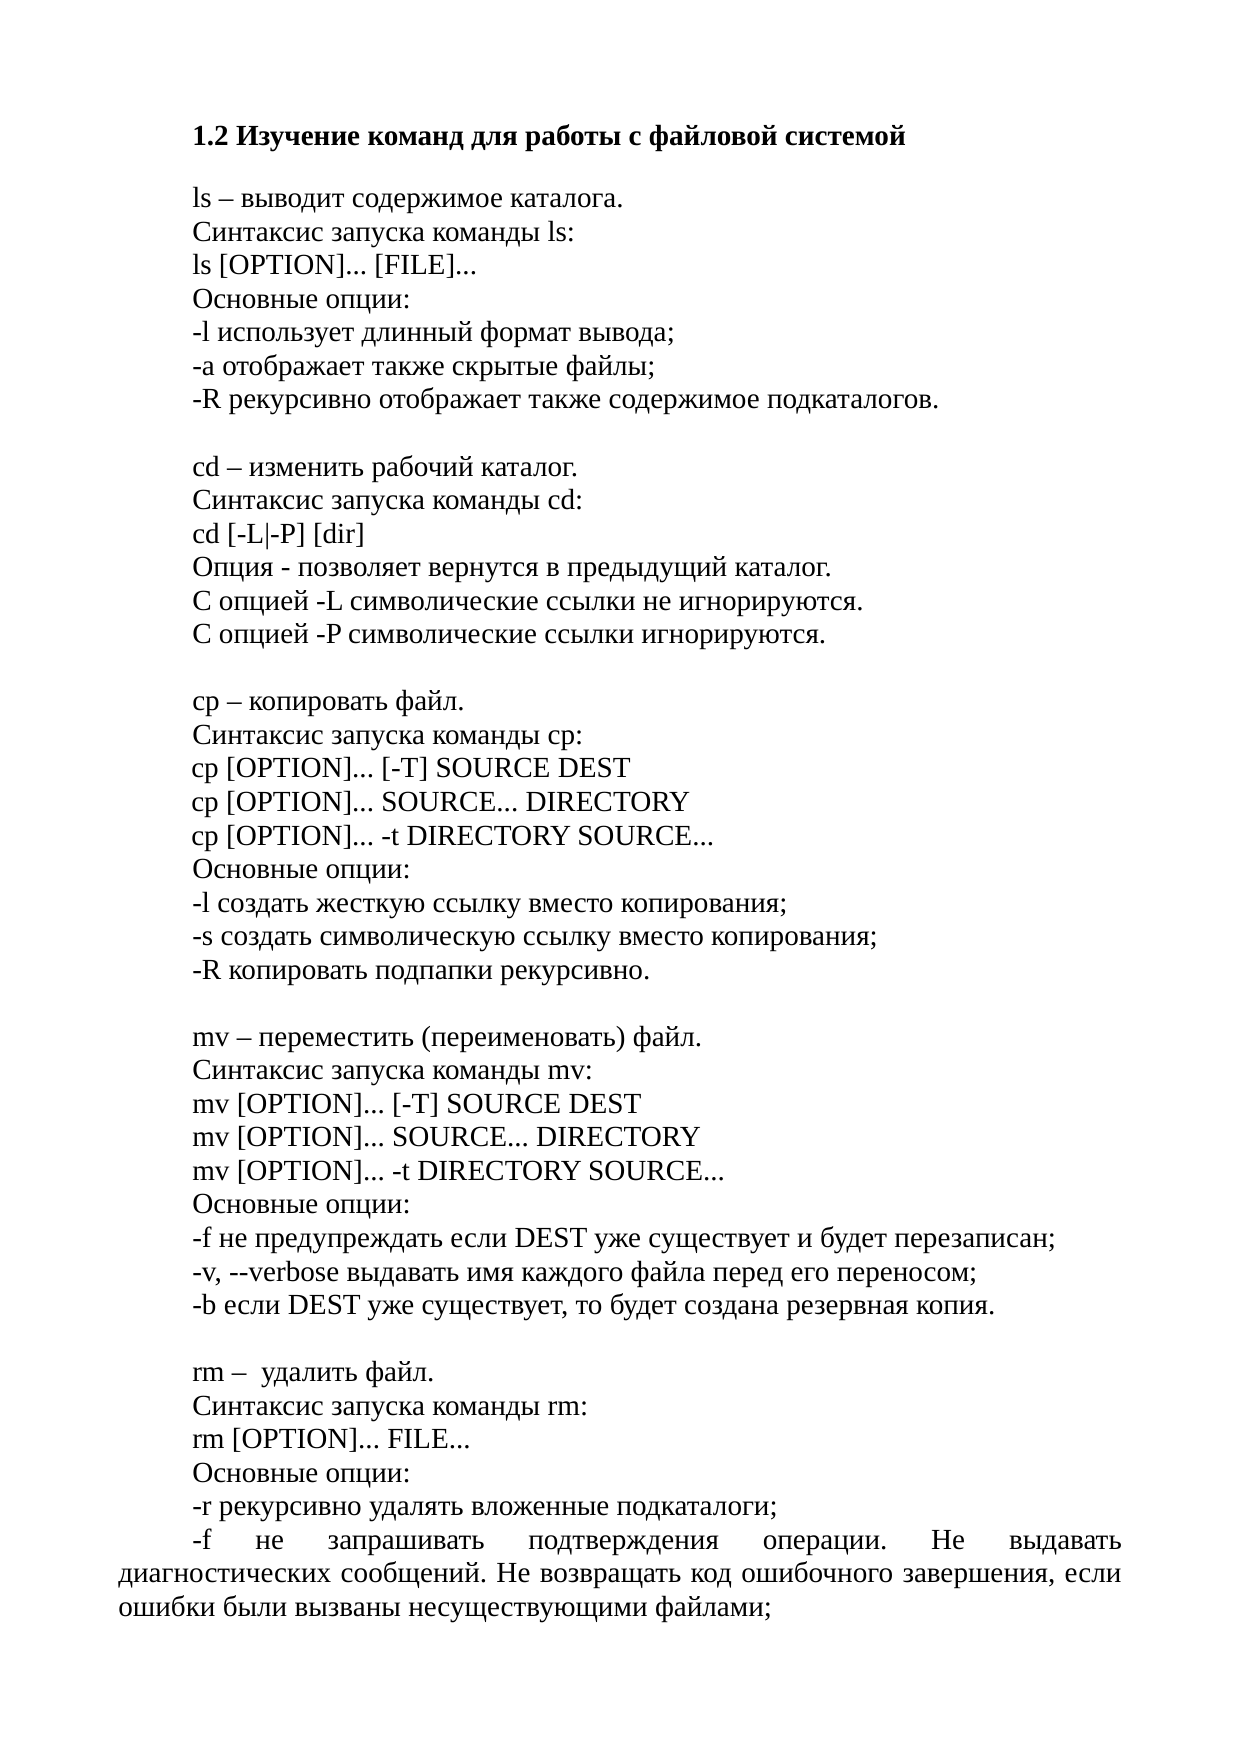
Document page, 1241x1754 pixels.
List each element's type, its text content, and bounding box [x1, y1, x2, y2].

text -v, --verbose выдавать имя каждого файла перед его переносом; [118, 1254, 1122, 1287]
text cd [-L|-Р] [dir] [118, 516, 1122, 549]
text Синтаксис запуска команды mv: [118, 1052, 1122, 1086]
text С опцией -P символические ссылки игнорируются. [118, 616, 1122, 650]
text ls – выводит содержимое каталога. [118, 180, 1122, 214]
text rm – удалить файл. [118, 1354, 1122, 1388]
text Синтаксис запуска команды ls: [118, 214, 1122, 247]
text Опция - позволяет вернутся в предыдущий каталог. [118, 549, 1122, 583]
text mv – переместить (переименовать) файл. [118, 1019, 1122, 1052]
text Синтаксис запуска команды cp: [118, 717, 1122, 751]
text ls [OPTION]... [FILE]... [118, 247, 1122, 281]
text mv [OPTION]... [-T] SOURCE DEST [118, 1086, 1122, 1119]
text -l использует длинный формат вывода; [118, 314, 1122, 348]
text -l создать жесткую ссылку вместо копирования; [118, 885, 1122, 918]
text сd – изменить рабочий каталог. [118, 449, 1122, 482]
text C опцией -L символические ссылки не игнорируются. [118, 583, 1122, 616]
text Основные опции: [118, 281, 1122, 314]
text cp [OPTION]... SOURCE... DIRECTORY [118, 784, 1122, 818]
text -R рекурсивно отображает также содержимое подкаталогов. [118, 382, 1122, 415]
text cp [OPTION]... -t DIRECTORY SOURCE... [118, 818, 1122, 851]
text Основные опции: [118, 851, 1122, 885]
text 1.2 Изучение команд для работы с файловой системой [118, 118, 1122, 152]
text cp [OPTION]... [-T] SOURCE DEST [118, 751, 1122, 784]
text -f не предупреждать если DEST уже существует и будет перезаписан; [118, 1220, 1122, 1254]
text mv [OPTION]... SOURCE... DIRECTORY [118, 1119, 1122, 1153]
text rm [OPTION]... FILE... [118, 1421, 1122, 1455]
text Основные опции: [118, 1187, 1122, 1220]
text cp – копировать файл. [118, 683, 1122, 717]
text -a отображает также скрытые файлы; [118, 348, 1122, 382]
text Cинтаксис запуска команды cd: [118, 482, 1122, 516]
text -b если DEST уже существует, то будет создана резервная копия. [118, 1287, 1122, 1321]
text Cинтаксис запуска команды rm: [118, 1388, 1122, 1421]
text -f не запрашивать подтверждения операции. Не выдавать диагностических сообщений. Не возвращать код ошибочного завершения, если ошибки были вызваны несуществующими файлами; [118, 1522, 1122, 1623]
text -r рекурсивно удалять вложенные подкаталоги; [118, 1488, 1122, 1522]
text mv [OPTION]... -t DIRECTORY SOURCE... [118, 1153, 1122, 1187]
text Основные опции: [118, 1455, 1122, 1488]
text -R копировать подпапки рекурсивно. [118, 952, 1122, 985]
text -s создать символическую ссылку вместо копирования; [118, 918, 1122, 952]
